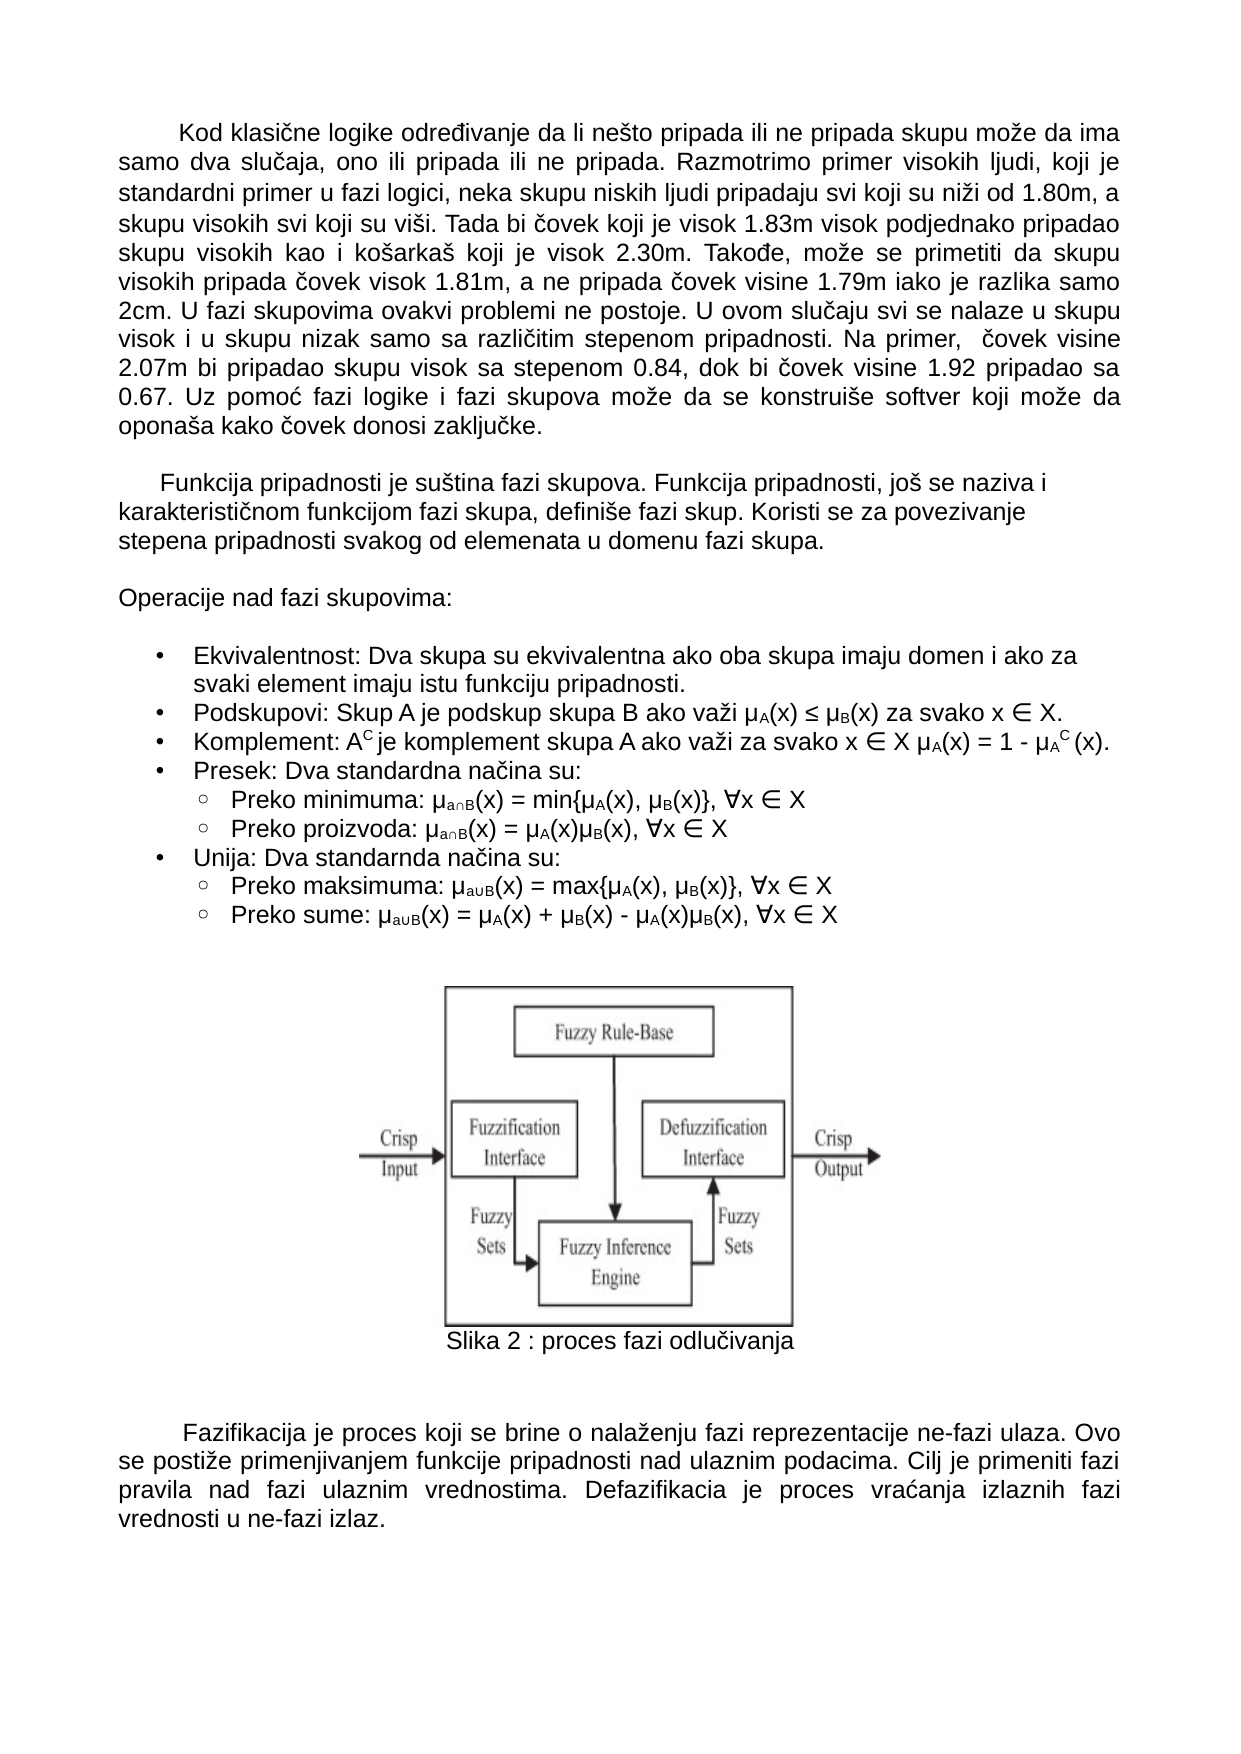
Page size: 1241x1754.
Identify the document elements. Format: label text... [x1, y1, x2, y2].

picture [359, 986, 882, 1327]
list Preko maksimuma: μa∪B(x) = max{μA(x), μB(x)}, ∀x ∈ X [193, 871, 1122, 900]
list Komplement: AC je komplement skupa A ako važi za svako x ∈ X μA(x) = 1 - μAC (x). [156, 727, 1122, 756]
text Fazifikacija je proces koji se brine o nalaženju fazi reprezentacije ne-fazi ulaza. Ovo se postiže primenjivanjem funkcije pripadnosti nad ulaznim podacima. Cilj je primeniti fazi pravila nad fazi ulaznim vrednostima. Defazifikacia je proces vraćanja izlaznih fazi vrednosti u ne-fazi izlaz. [118, 1417, 1122, 1532]
text Slika 2 : proces fazi odlučivanja [118, 1326, 1122, 1355]
text Operacije nad fazi skupovima: [118, 583, 1122, 612]
list Preko sume: μa∪B(x) = μA(x) + μB(x) - μA(x)μB(x), ∀x ∈ X [193, 900, 1122, 929]
list Preko proizvoda: μa∩B(x) = μA(x)μB(x), ∀x ∈ X [193, 814, 1122, 842]
text Funkcija pripadnosti je suština fazi skupova. Funkcija pripadnosti, još se naziva i karakterističnom funkcijom fazi skupa, definiše fazi skup. Koristi se za povezivanje stepena pripadnosti svakog od elemenata u domenu fazi skupa. [118, 468, 1122, 554]
text Kod klasične logike određivanje da li nešto pripada ili ne pripada skupu može da ima samo dva slučaja, ono ili pripada ili ne pripada. Razmotrimo primer visokih ljudi, koji je standardni primer u fazi logici, neka skupu niskih ljudi pripadaju svi koji su niži od 1.80m, a skupu visokih svi koji su viši. Tada bi čovek koji je visok 1.83m visok podjednako pripadao skupu visokih kao i košarkaš koji je visok 2.30m. Takođe, može se primetiti da skupu visokih pripada čovek visok 1.81m, a ne pripada čovek visine 1.79m iako je razlika samo 2cm. U fazi skupovima ovakvi problemi ne postoje. U ovom slučaju svi se nalaze u skupu visok i u skupu nizak samo sa različitim stepenom pripadnosti. Na primer, čovek visine 2.07m bi pripadao skupu visok sa stepenom 0.84, dok bi čovek visine 1.92 pripadao sa 0.67. Uz pomoć fazi logike i fazi skupova može da se konstruiše softver koji može da oponaša kako čovek donosi zaključke. [118, 118, 1122, 439]
list Presek: Dva standardna načina su: [156, 756, 1122, 785]
list Unija: Dva standarnda načina su: [156, 842, 1122, 871]
list Preko minimuma: μa∩B(x) = min{μA(x), μB(x)}, ∀x ∈ X [193, 785, 1122, 814]
list Podskupovi: Skup A je podskup skupa B ako važi μA(x) ≤ μB(x) za svako x ∈ X. [156, 698, 1122, 727]
list Ekvivalentnost: Dva skupa su ekvivalentna ako oba skupa imaju domen i ako za svaki element imaju istu funkciju pripadnosti. [156, 641, 1122, 698]
